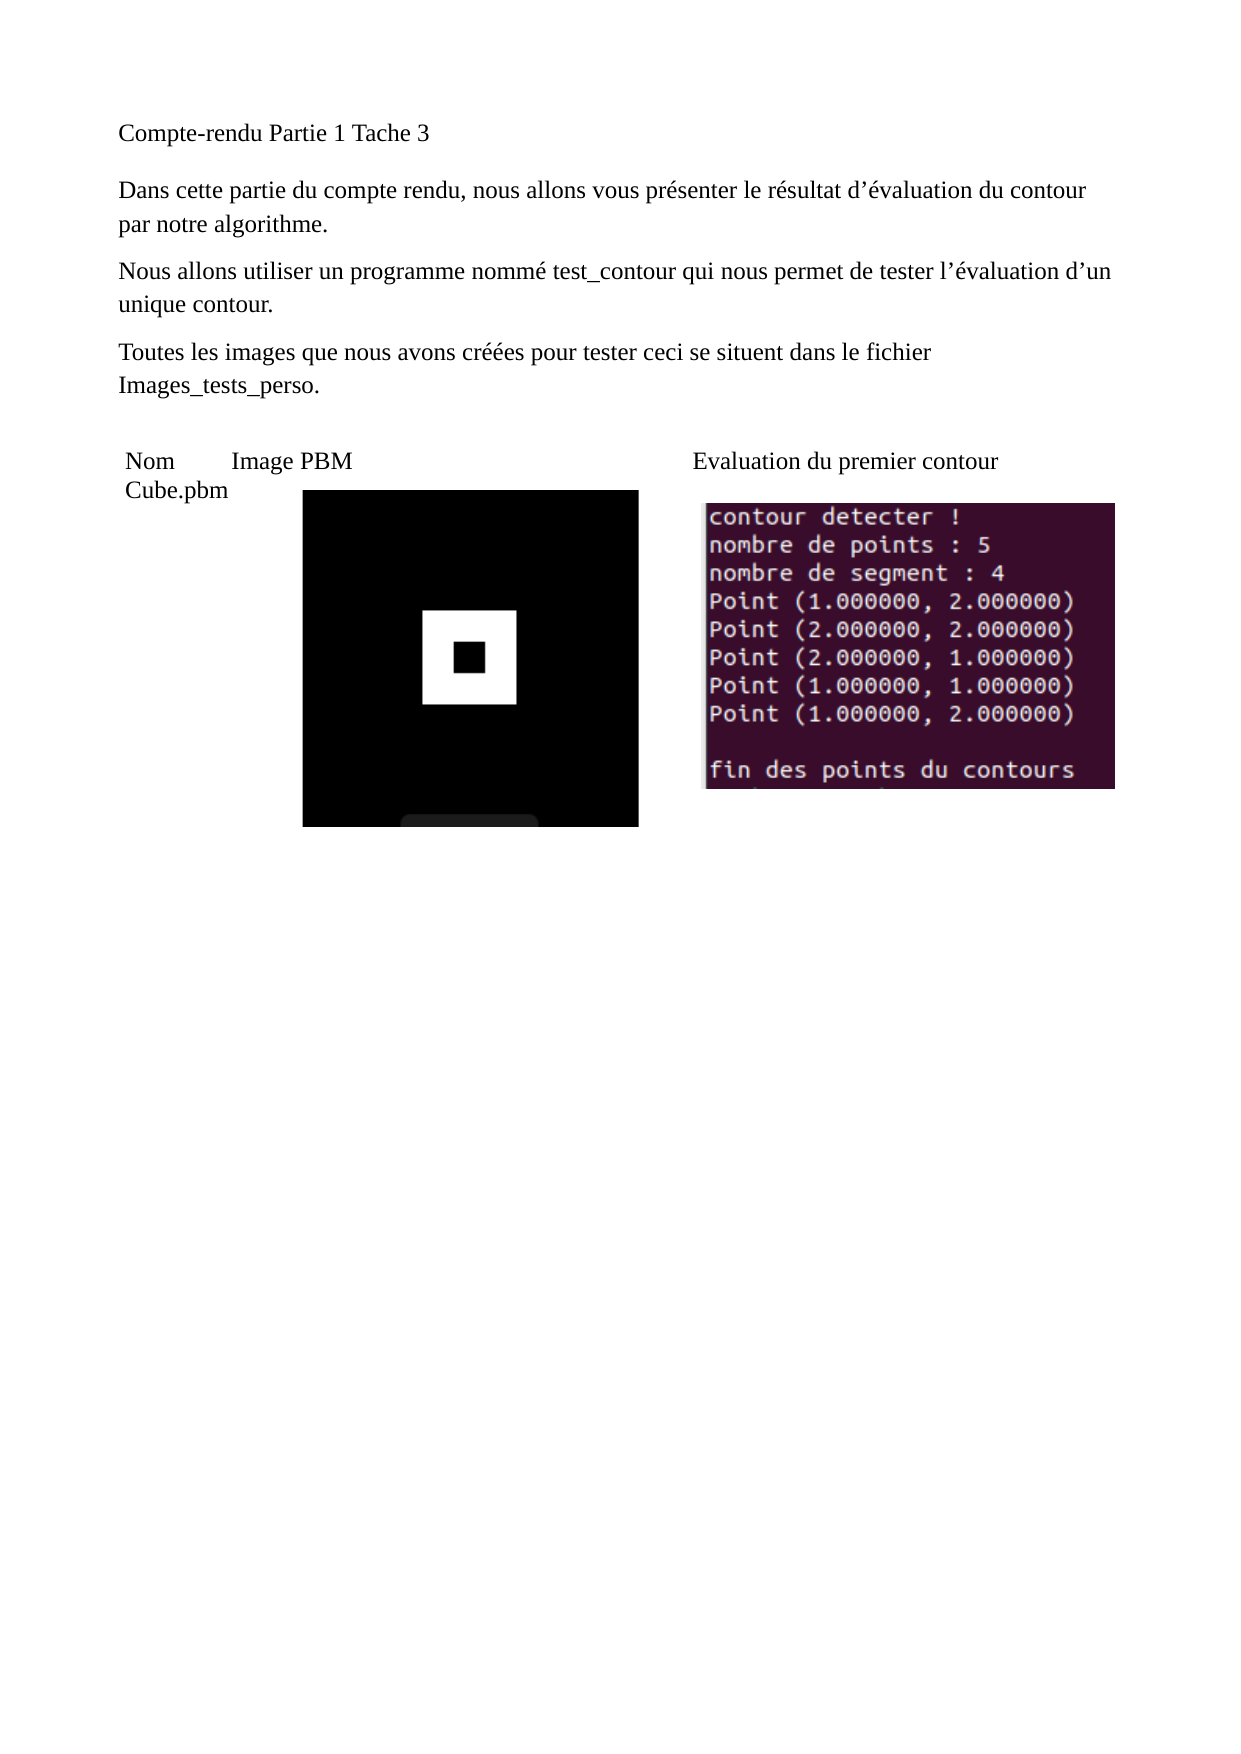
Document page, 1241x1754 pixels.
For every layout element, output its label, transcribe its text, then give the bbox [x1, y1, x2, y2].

table_header Image PBM [231, 446, 692, 475]
text Toutes les images que nous avons créées pour tester ceci se situent dans le fichier Images_tests_perso. [118, 337, 1122, 399]
picture [700, 503, 1115, 789]
picture [302, 490, 639, 827]
table_header Evaluation du premier contour [692, 446, 1123, 475]
table_cell [231, 475, 692, 855]
text Compte-rendu Partie 1 Tache 3 [118, 118, 1122, 147]
table_header Nom [125, 446, 231, 475]
text Nous allons utiliser un programme nommé test_contour qui nous permet de tester l’évaluation d’un unique contour. [118, 256, 1122, 318]
table_cell Cube.pbm [125, 475, 231, 855]
table_cell [692, 475, 1123, 855]
text Dans cette partie du compte rendu, nous allons vous présenter le résultat d’évaluation du contour par notre algorithme. [118, 176, 1122, 237]
